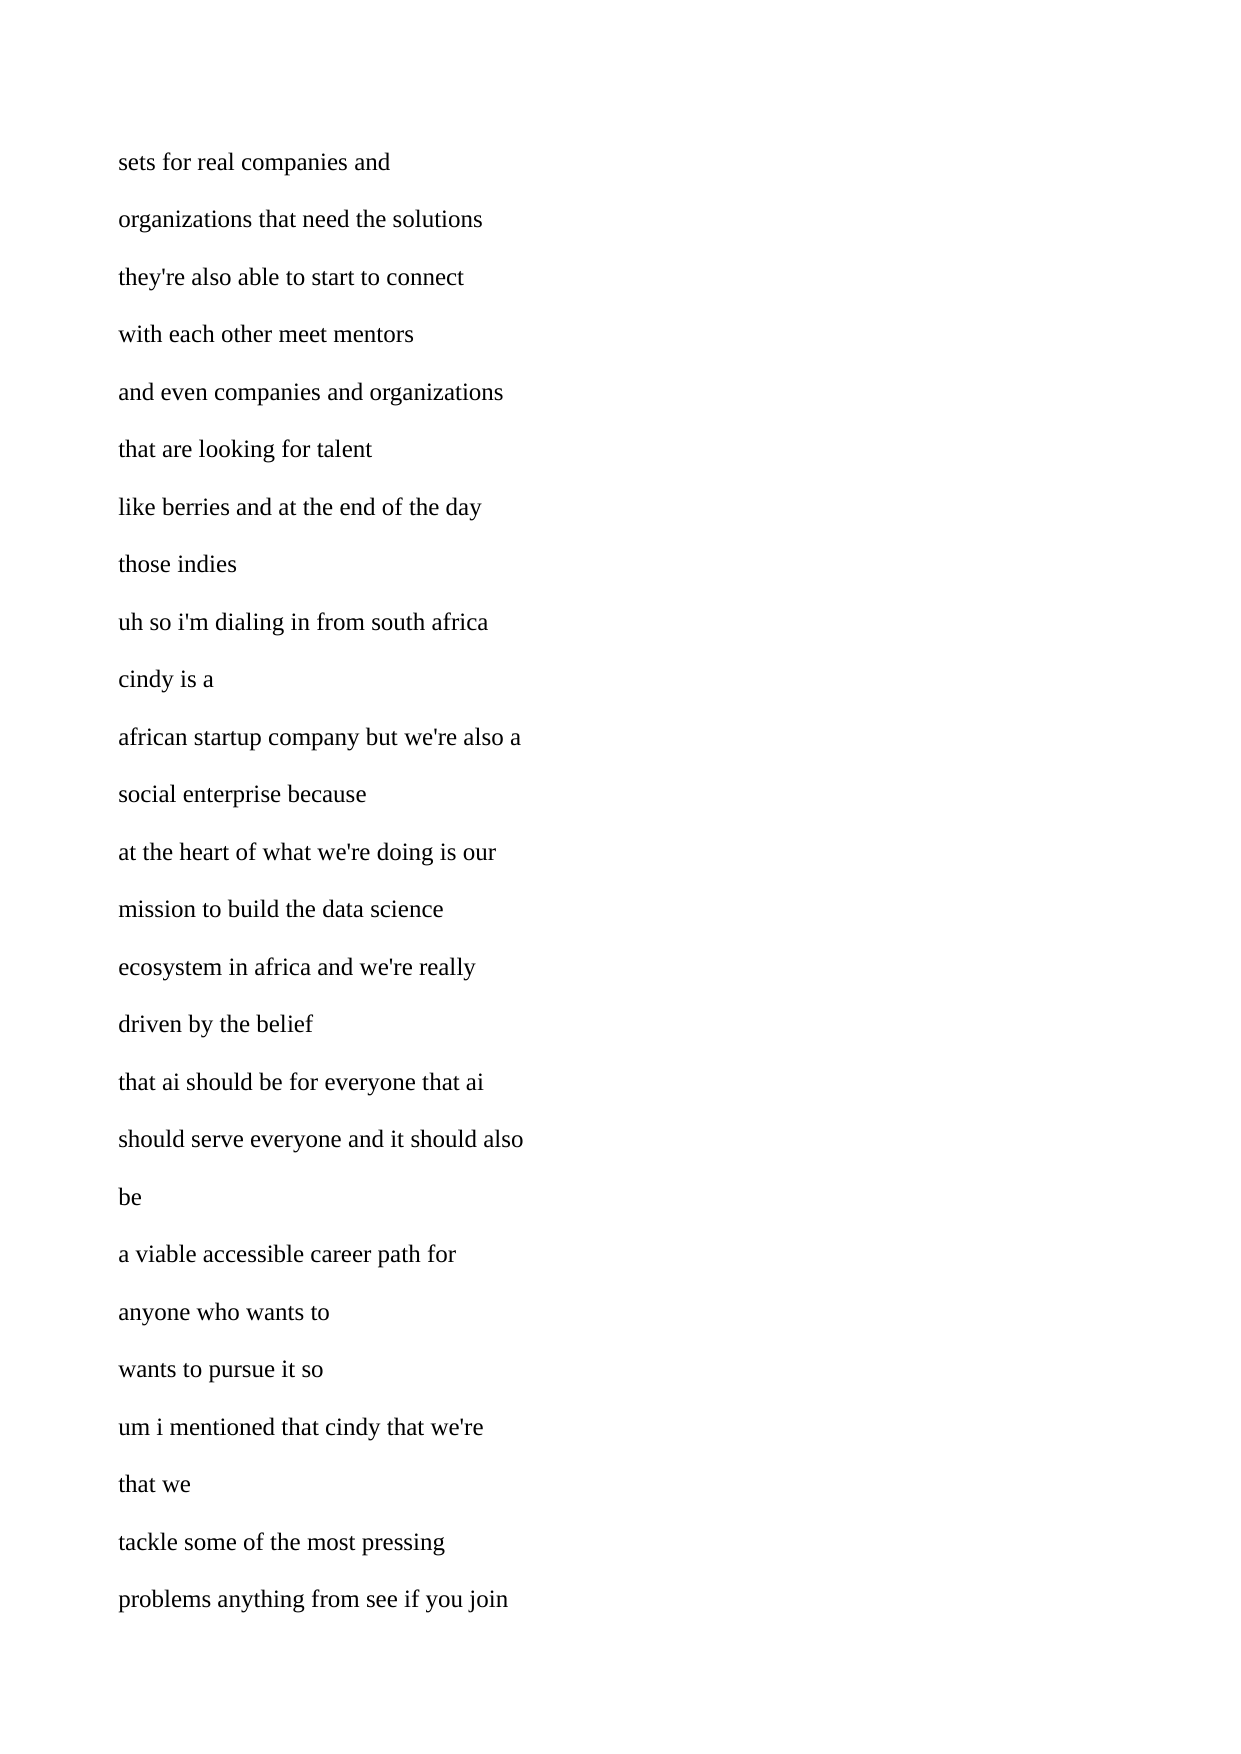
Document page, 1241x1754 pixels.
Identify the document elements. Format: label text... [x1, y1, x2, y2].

text mission to build the data science [118, 894, 1122, 923]
text be [118, 1182, 1122, 1211]
text organizations that need the solutions [118, 204, 1122, 233]
text cindy is a [118, 664, 1122, 693]
text um i mentioned that cindy that we're [118, 1412, 1122, 1441]
text and even companies and organizations [118, 377, 1122, 406]
text that we [118, 1469, 1122, 1498]
text driven by the belief [118, 1009, 1122, 1038]
text they're also able to start to connect [118, 262, 1122, 291]
text wants to pursue it so [118, 1354, 1122, 1383]
text those indies [118, 549, 1122, 578]
text social enterprise because [118, 779, 1122, 808]
text ecosystem in africa and we're really [118, 952, 1122, 981]
text at the heart of what we're doing is our [118, 837, 1122, 866]
text problems anything from see if you join [118, 1584, 1122, 1613]
text african startup company but we're also a [118, 722, 1122, 751]
text like berries and at the end of the day [118, 492, 1122, 521]
text that are looking for talent [118, 434, 1122, 463]
text with each other meet mentors [118, 319, 1122, 348]
text sets for real companies and [118, 147, 1122, 176]
text tackle some of the most pressing [118, 1527, 1122, 1556]
text anyone who wants to [118, 1297, 1122, 1326]
text that ai should be for everyone that ai [118, 1067, 1122, 1096]
text a viable accessible career path for [118, 1239, 1122, 1268]
text uh so i'm dialing in from south africa [118, 607, 1122, 636]
text should serve everyone and it should also [118, 1124, 1122, 1153]
